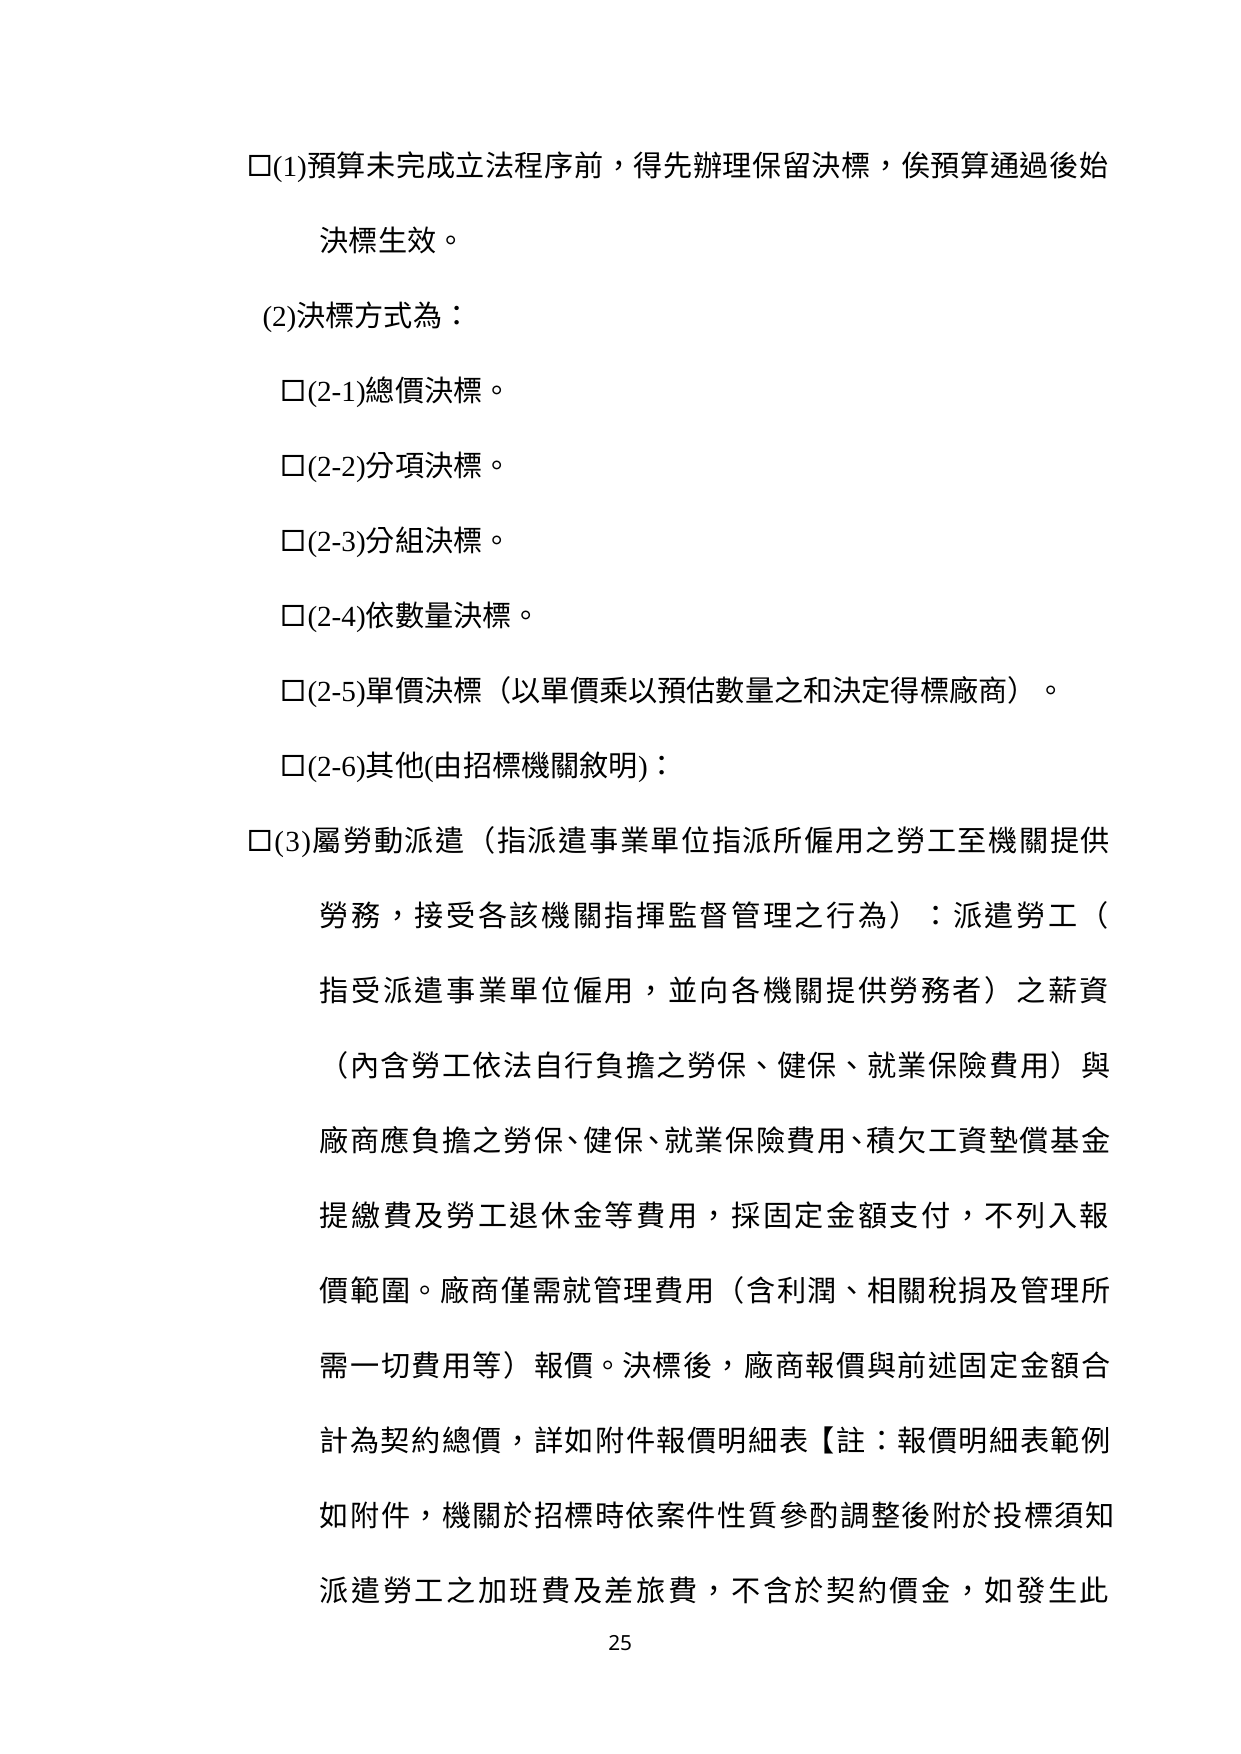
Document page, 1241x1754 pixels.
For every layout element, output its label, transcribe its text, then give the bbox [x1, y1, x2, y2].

text (2-2)分項決標。 [280, 426, 1110, 501]
text (2-5)單價決標（以單價乘以預估數量之和決定得標廠商）。 [280, 651, 1110, 726]
text (2-3)分組決標。 [280, 501, 1110, 576]
text (3)屬勞動派遣（指派遣事業單位指派所僱用之勞工至機關提供勞務，接受各該機關指揮監督管理之行為）：派遣勞工（指受派遣事業單位僱用，並向各機關提供勞務者）之薪資（內含勞工依法自行負擔之勞保、健保、就業保險費用）與廠商應負擔之勞保、健保、就業保險費用、積欠工資墊償基金提繳費及勞工退休金等費用，採固定金額支付，不列入報價範圍。廠商僅需就管理費用（含利潤、相關稅捐及管理所需一切費用等）報價。決標後，廠商報價與前述固定金額合計為契約總價，詳如附件報價明細表【註：報價明細表範例如附件，機關於招標時依案件性質參酌調整後附於投標須知。派遣勞工之加班費及差旅費，不含於契約價金，如發生此等費用，其計算方式依勞動法令規定另行支付】。 [247, 801, 1110, 1626]
text (2)決標方式為： [197, 276, 1110, 351]
text (2-6)其他(由招標機關敘明)： [280, 726, 1110, 801]
text (2-4)依數量決標。 [280, 576, 1110, 651]
text (1)預算未完成立法程序前，得先辦理保留決標，俟預算通過後始決標生效。 [247, 126, 1110, 276]
text (2-1)總價決標。 [280, 351, 1110, 426]
